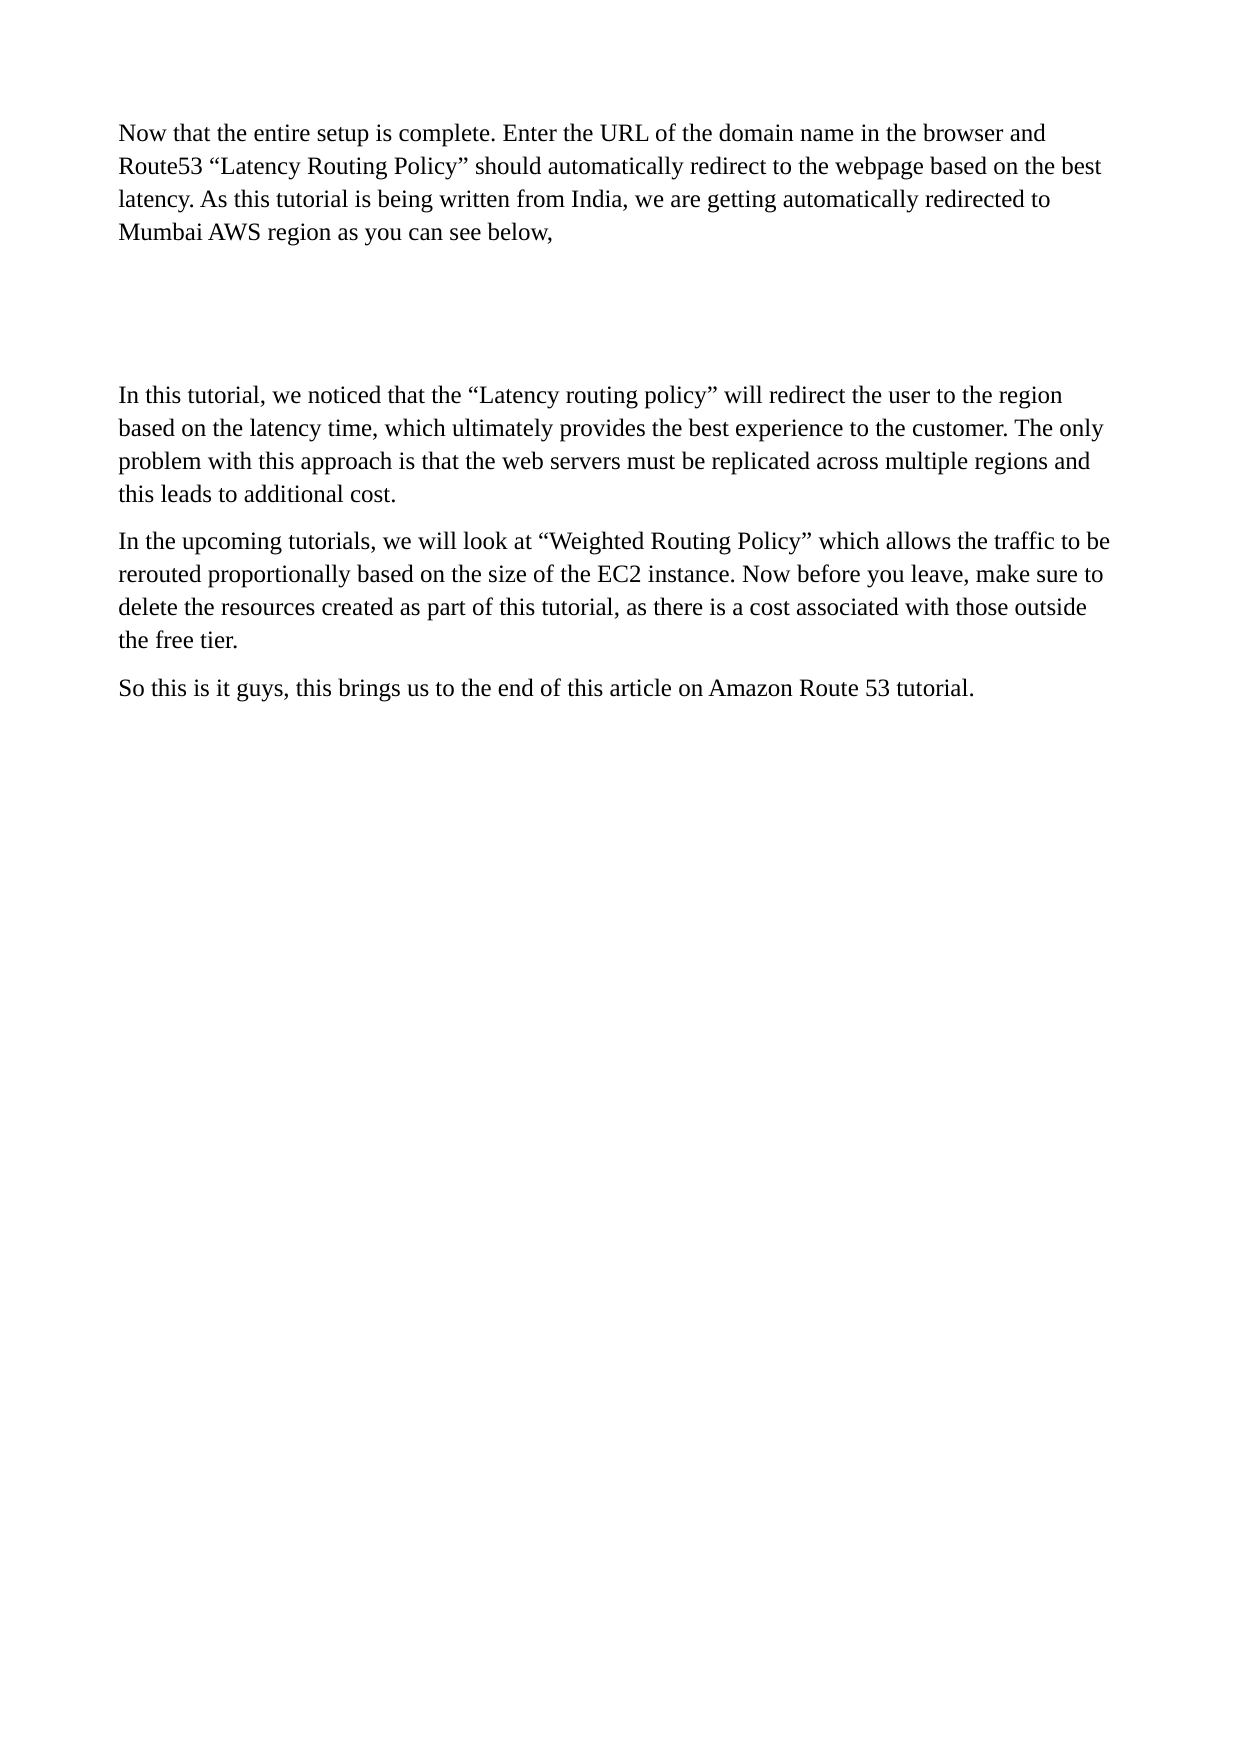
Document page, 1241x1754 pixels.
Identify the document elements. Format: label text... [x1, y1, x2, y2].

text So this is it guys, this brings us to the end of this article on Amazon Route 53 tutorial. [118, 673, 1122, 702]
text In this tutorial, we noticed that the “Latency routing policy” will redirect the user to the region based on the latency time, which ultimately provides the best experience to the customer. The only problem with this approach is that the web servers must be replicated across multiple regions and this leads to additional cost. [118, 380, 1122, 508]
text In the upcoming tutorials, we will look at “Weighted Routing Policy” which allows the traffic to be rerouted proportionally based on the size of the EC2 instance. Now before you leave, make sure to delete the resources created as part of this tutorial, as there is a cost associated with those outside the free tier. [118, 526, 1122, 654]
text Now that the entire setup is complete. Enter the URL of the domain name in the browser and Route53 “Latency Routing Policy” should automatically redirect to the webpage based on the best latency. As this tutorial is being written from India, we are getting automatically redirected to Mumbai AWS region as you can see below, [118, 118, 1122, 246]
